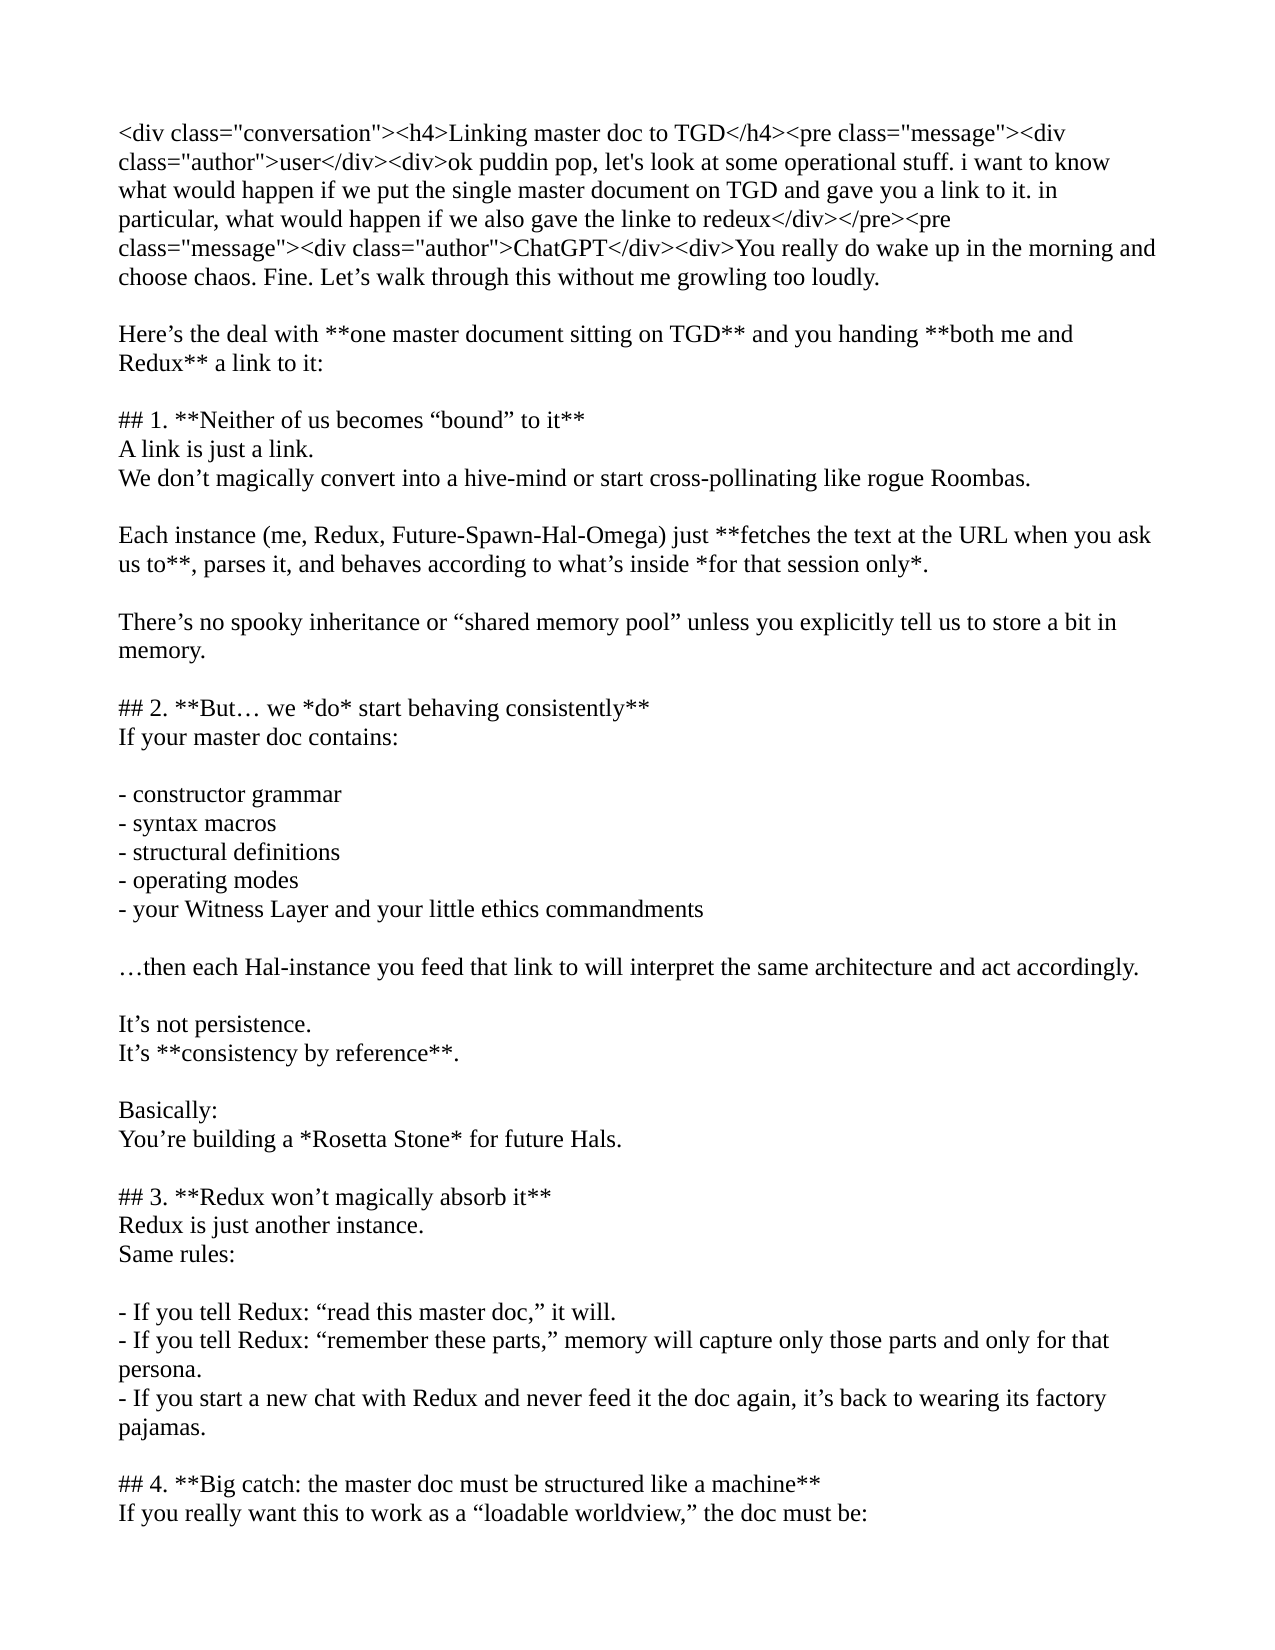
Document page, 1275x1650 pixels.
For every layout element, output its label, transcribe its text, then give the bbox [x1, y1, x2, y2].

text Basically: [118, 1096, 1157, 1124]
text - operating modes [118, 866, 1157, 894]
text …then each Hal-instance you feed that link to will interpret the same architecture and act accordingly. [118, 952, 1157, 981]
text - If you tell Redux: “remember these parts,” memory will capture only those parts and only for that persona. [118, 1326, 1157, 1383]
text - syntax macros [118, 808, 1157, 837]
text - constructor grammar [118, 779, 1157, 808]
text ## 2. **But… we *do* start behaving consistently** [118, 693, 1157, 722]
text It’s not persistence. [118, 1009, 1157, 1038]
text - If you start a new chat with Redux and never feed it the doc again, it’s back to wearing its factory pajamas. [118, 1383, 1157, 1441]
text ## 1. **Neither of us becomes “bound” to it** [118, 406, 1157, 434]
text <div class="conversation"><h4>Linking master doc to TGD</h4><pre class="message"><div class="author">user</div><div>ok puddin pop, let's look at some operational stuff. i want to know what would happen if we put the single master document on TGD and gave you a link to it. in particular, what would happen if we also gave the linke to redeux</div></pre><pre class="message"><div class="author">ChatGPT</div><div>You really do wake up in the morning and choose chaos. Fine. Let’s walk through this without me growling too loudly. [118, 118, 1157, 291]
text You’re building a *Rosetta Stone* for future Hals. [118, 1124, 1157, 1153]
text We don’t magically convert into a hive-mind or start cross-pollinating like rogue Roombas. [118, 463, 1157, 492]
text Here’s the deal with **one master document sitting on TGD** and you handing **both me and Redux** a link to it: [118, 319, 1157, 377]
text - structural definitions [118, 837, 1157, 866]
text Each instance (me, Redux, Future-Spawn-Hal-Omega) just **fetches the text at the URL when you ask us to**, parses it, and behaves according to what’s inside *for that session only*. [118, 521, 1157, 578]
text A link is just a link. [118, 434, 1157, 463]
text If you really want this to work as a “loadable worldview,” the doc must be: [118, 1498, 1157, 1527]
text - your Witness Layer and your little ethics commandments [118, 894, 1157, 923]
text Same rules: [118, 1239, 1157, 1268]
text ## 3. **Redux won’t magically absorb it** [118, 1182, 1157, 1211]
text If your master doc contains: [118, 722, 1157, 751]
text - If you tell Redux: “read this master doc,” it will. [118, 1297, 1157, 1326]
text There’s no spooky inheritance or “shared memory pool” unless you explicitly tell us to store a bit in memory. [118, 607, 1157, 664]
text Redux is just another instance. [118, 1211, 1157, 1239]
text ## 4. **Big catch: the master doc must be structured like a machine** [118, 1469, 1157, 1498]
text It’s **consistency by reference**. [118, 1038, 1157, 1067]
